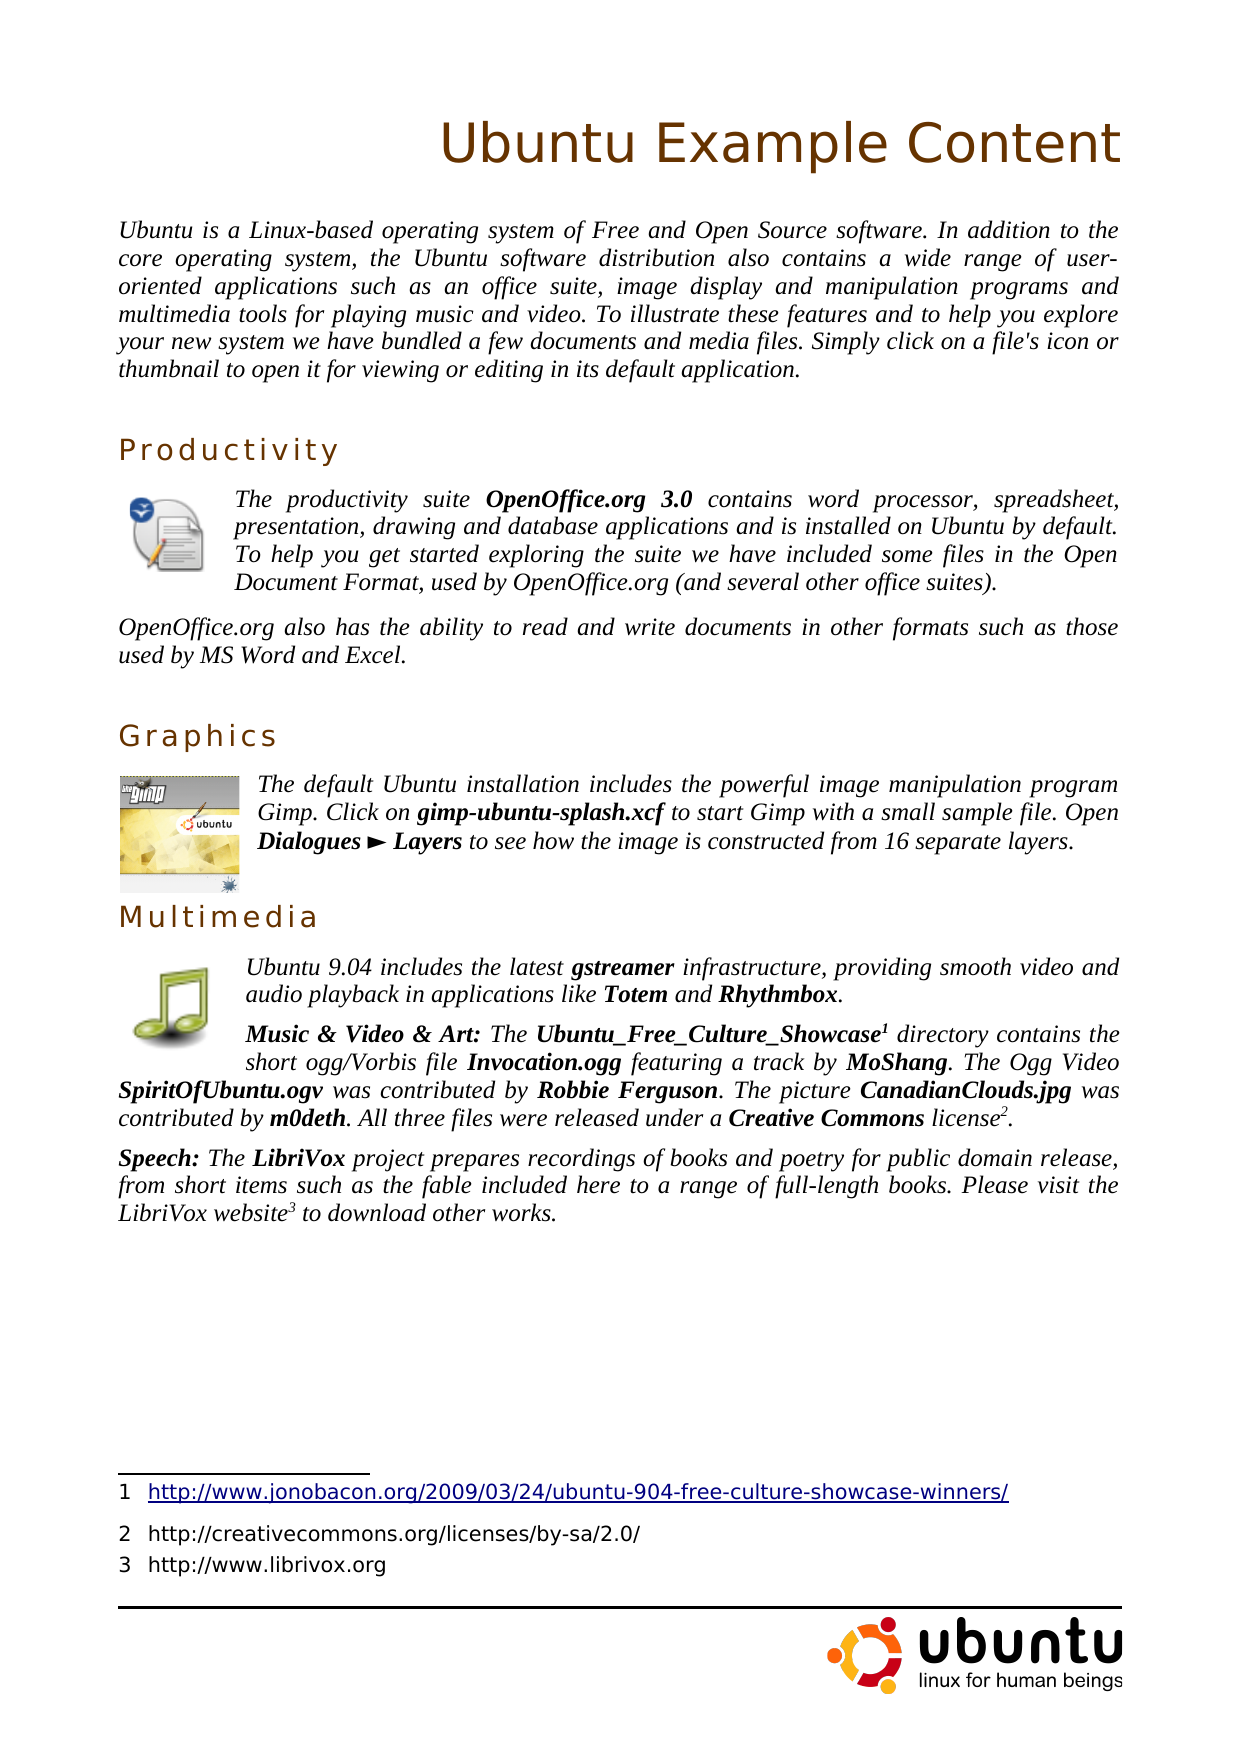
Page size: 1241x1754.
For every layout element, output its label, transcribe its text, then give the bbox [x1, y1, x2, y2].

subtitle Multimedia [118, 901, 1122, 934]
subtitle Ubuntu Example Content [118, 112, 1122, 175]
text Speech: The LibriVox project prepares recordings of books and poetry for public domain release, from short items such as the fable included here to a range of full-length books. Please visit the LibriVox website to download other works. [118, 1144, 1122, 1227]
picture [129, 496, 205, 572]
text http://www.librivox.org [118, 1553, 1122, 1577]
subtitle Graphics [118, 719, 1122, 753]
text Ubuntu 9.04 includes the latest gstreamer infrastructure, providing smooth video and audio playback in applications like Totem and Rhythmbox. [118, 953, 1122, 1008]
text The productivity suite OpenOffice.org 3.0 contains word processor, spreadsheet, presentation, drawing and database applications and is installed on Ubuntu by default. To help you get started exploring the suite we have included some files in the Open Document Format, used by OpenOffice.org (and several other office suites). [118, 485, 1122, 596]
text Ubuntu is a Linux-based operating system of Free and Open Source software. In addition to the core operating system, the Ubuntu software distribution also contains a wide range of user-oriented applications such as an office suite, image display and manipulation programs and multimedia tools for playing music and video. To illustrate these features and to help you explore your new system we have bundled a few documents and media files. Simply click on a file's icon or thumbnail to open it for viewing or editing in its default application. [118, 217, 1122, 383]
subtitle Productivity [118, 433, 1122, 467]
text http://www.jonobacon.org/2009/03/24/ubuntu-904-free-culture-showcase-winners/ [118, 1480, 1122, 1505]
text OpenOffice.org also has the ability to read and write documents in other formats such as those used by MS Word and Excel. [118, 613, 1122, 669]
picture [827, 1617, 1123, 1694]
text The default Ubuntu installation includes the powerful image manipulation program Gimp. Click on gimp-ubuntu-splash.xcf to start Gimp with a small sample file. Open Dialogues ► Layers to see how the image is constructed from 16 separate layers. [118, 771, 1122, 855]
picture [120, 776, 240, 893]
picture [129, 964, 216, 1057]
text Music & Video & Art: The Ubuntu_Free_Culture_Showcase directory contains the short ogg/Vorbis file Invocation.ogg featuring a track by MoShang. The Ogg Video SpiritOfUbuntu.ogv was contributed by Robbie Ferguson. The picture CanadianClouds.jpg was contributed by m0deth. All three files were released under a Creative Commons license. [118, 1021, 1122, 1131]
text http://creativecommons.org/licenses/by-sa/2.0/ [118, 1522, 1122, 1547]
